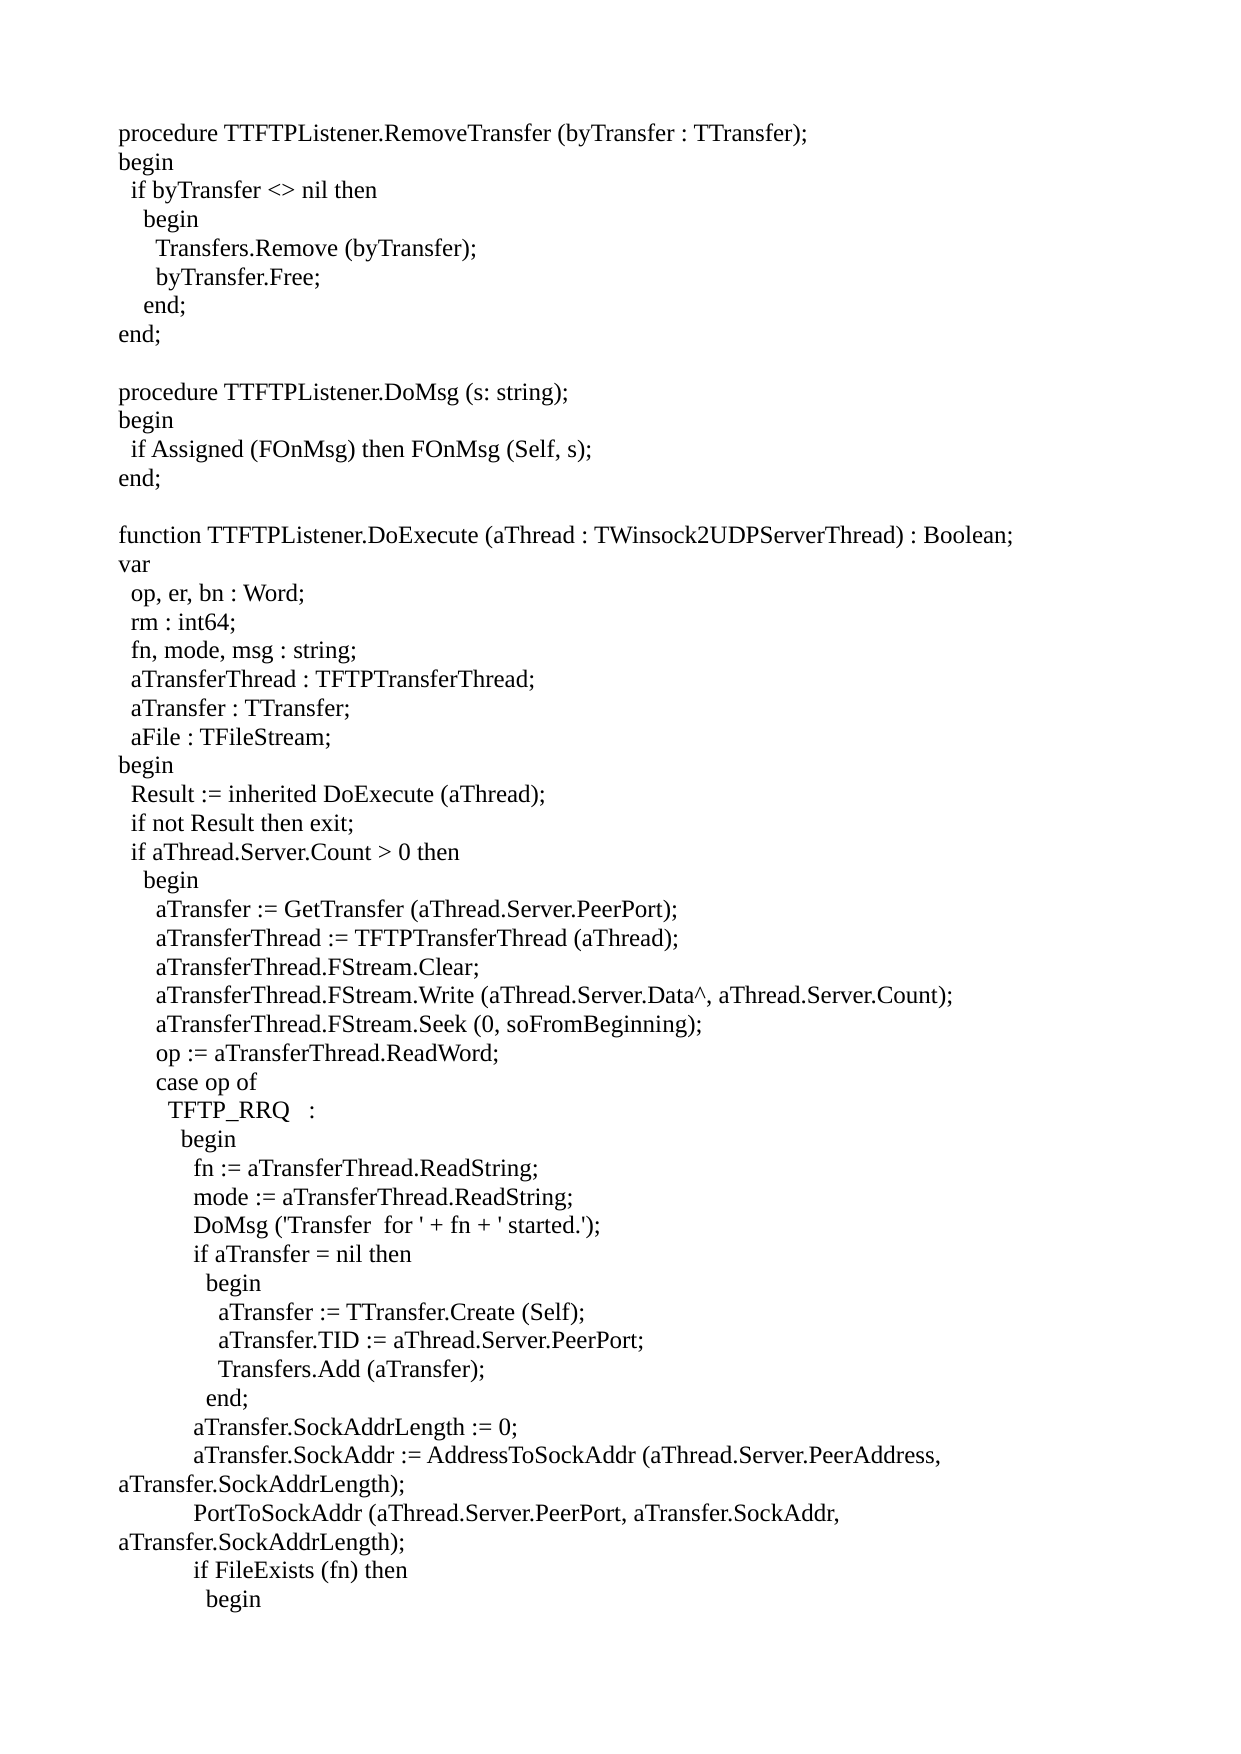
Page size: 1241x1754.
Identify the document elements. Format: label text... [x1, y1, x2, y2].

text case op of [118, 1067, 1122, 1096]
text if aTransfer = nil then [118, 1239, 1122, 1268]
text if FileExists (fn) then [118, 1556, 1122, 1584]
text PortToSockAddr (aThread.Server.PeerPort, aTransfer.SockAddr, aTransfer.SockAddrLength); [118, 1498, 1122, 1556]
text DoMsg ('Transfer for ' + fn + ' started.'); [118, 1211, 1122, 1239]
text begin [118, 751, 1122, 779]
text aTransfer : TTransfer; [118, 693, 1122, 722]
text aTransferThread : TFTPTransferThread; [118, 664, 1122, 693]
text if not Result then exit; [118, 808, 1122, 837]
text if byTransfer <> nil then [118, 176, 1122, 204]
text var [118, 549, 1122, 578]
text aFile : TFileStream; [118, 722, 1122, 751]
text end; [118, 1383, 1122, 1412]
text begin [118, 204, 1122, 233]
text procedure TTFTPListener.RemoveTransfer (byTransfer : TTransfer); [118, 118, 1122, 147]
text aTransferThread.FStream.Clear; [118, 952, 1122, 981]
text begin [118, 1124, 1122, 1153]
text begin [118, 406, 1122, 434]
text aTransfer.TID := aThread.Server.PeerPort; [118, 1326, 1122, 1354]
text aTransferThread := TFTPTransferThread (aThread); [118, 923, 1122, 952]
text fn, mode, msg : string; [118, 636, 1122, 664]
text rm : int64; [118, 607, 1122, 636]
text begin [118, 1584, 1122, 1613]
text op, er, bn : Word; [118, 578, 1122, 607]
text fn := aTransferThread.ReadString; [118, 1153, 1122, 1182]
text aTransfer := TTransfer.Create (Self); [118, 1297, 1122, 1326]
text if Assigned (FOnMsg) then FOnMsg (Self, s); [118, 434, 1122, 463]
text function TTFTPListener.DoExecute (aThread : TWinsock2UDPServerThread) : Boolean; [118, 521, 1122, 549]
text aTransfer.SockAddr := AddressToSockAddr (aThread.Server.PeerAddress, aTransfer.SockAddrLength); [118, 1441, 1122, 1498]
text TFTP_RRQ : [118, 1096, 1122, 1124]
text begin [118, 147, 1122, 176]
text end; [118, 463, 1122, 492]
text aTransferThread.FStream.Seek (0, soFromBeginning); [118, 1009, 1122, 1038]
text aTransfer.SockAddrLength := 0; [118, 1412, 1122, 1441]
text Transfers.Remove (byTransfer); [118, 233, 1122, 262]
text end; [118, 319, 1122, 348]
text begin [118, 866, 1122, 894]
text procedure TTFTPListener.DoMsg (s: string); [118, 377, 1122, 406]
text byTransfer.Free; [118, 262, 1122, 291]
text if aThread.Server.Count > 0 then [118, 837, 1122, 866]
text mode := aTransferThread.ReadString; [118, 1182, 1122, 1211]
text aTransfer := GetTransfer (aThread.Server.PeerPort); [118, 894, 1122, 923]
text end; [118, 291, 1122, 319]
text Result := inherited DoExecute (aThread); [118, 779, 1122, 808]
text aTransferThread.FStream.Write (aThread.Server.Data^, aThread.Server.Count); [118, 981, 1122, 1009]
text begin [118, 1268, 1122, 1297]
text Transfers.Add (aTransfer); [118, 1354, 1122, 1383]
text op := aTransferThread.ReadWord; [118, 1038, 1122, 1067]
